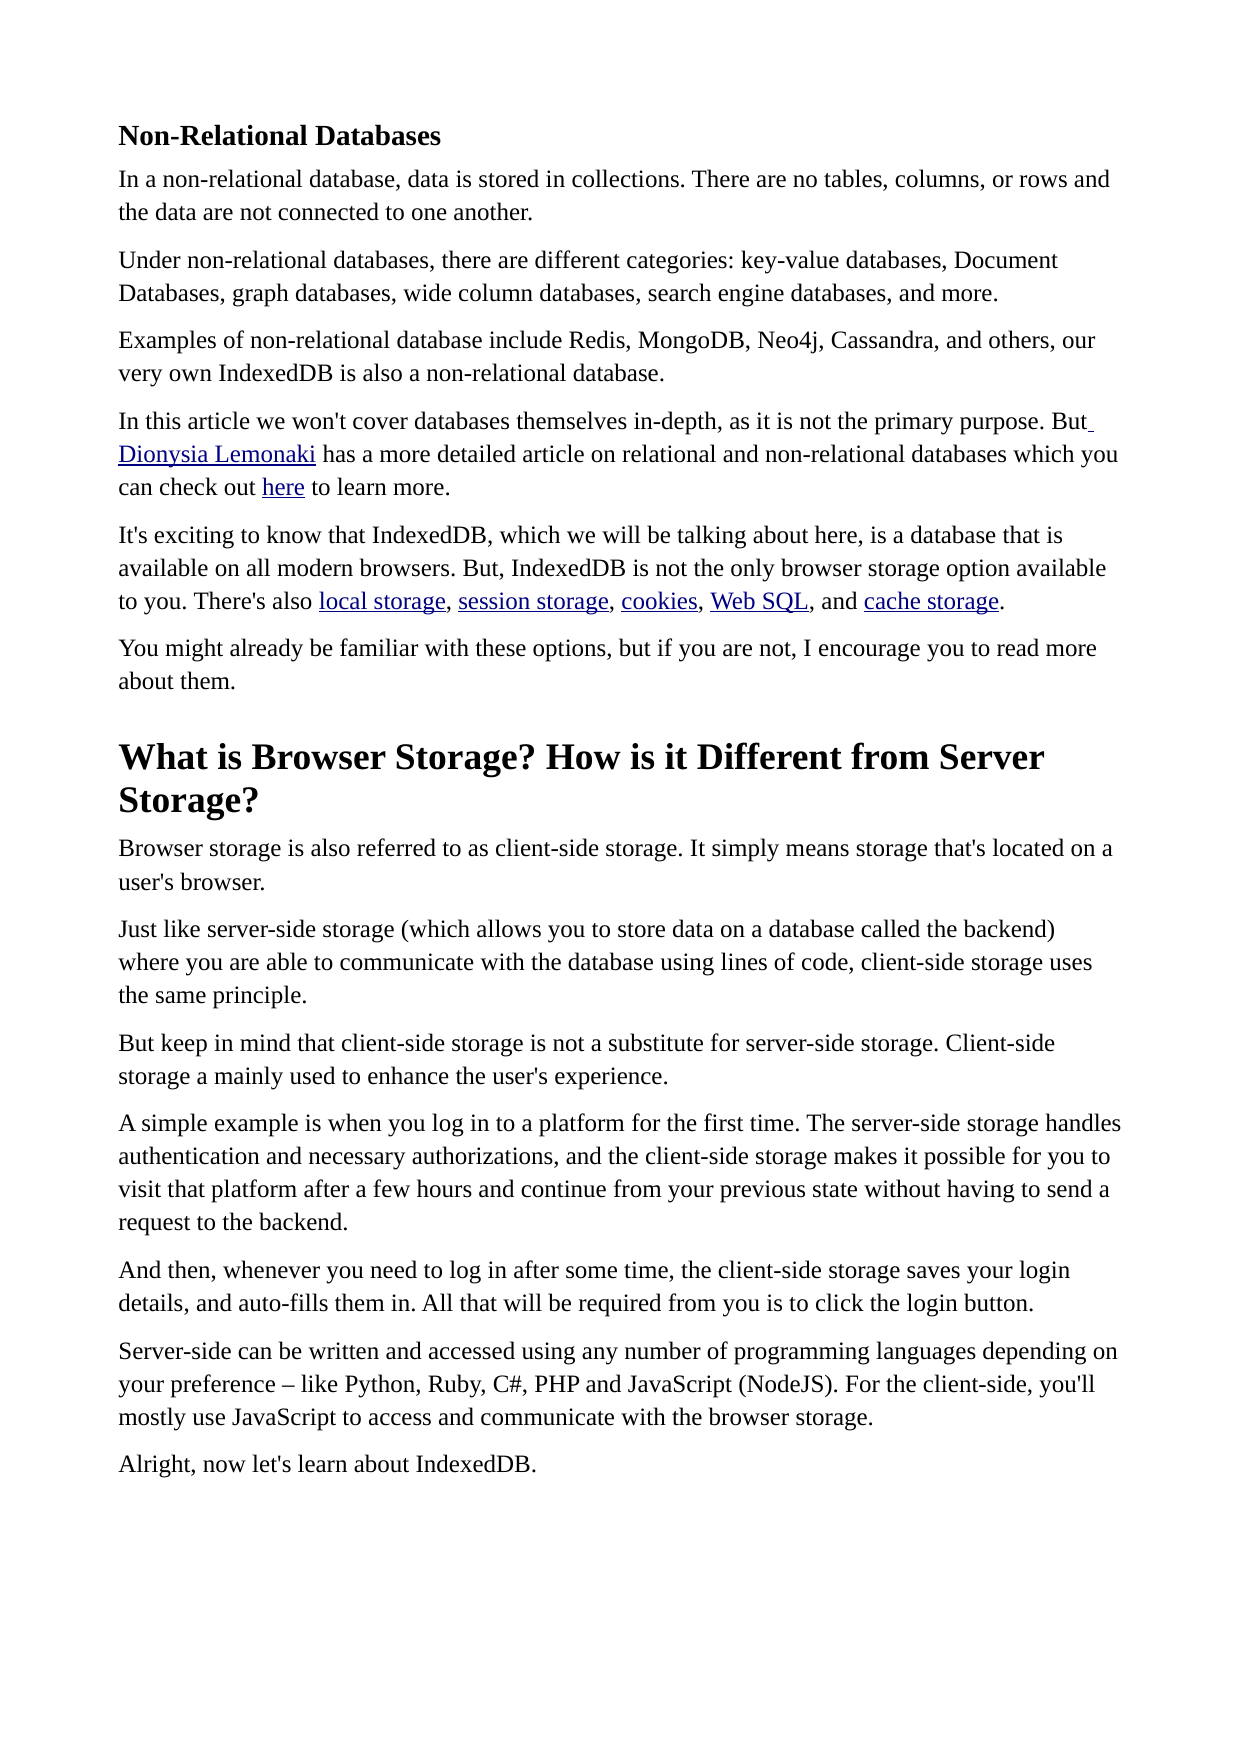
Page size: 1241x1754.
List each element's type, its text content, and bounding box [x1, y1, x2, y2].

text But keep in mind that client-side storage is not a substitute for server-side storage. Client-side storage a mainly used to enhance the user's experience. [118, 1028, 1122, 1089]
text You might already be familiar with these options, but if you are not, I encourage you to read more about them. [118, 633, 1122, 695]
text In this article we won't cover databases themselves in-depth, as it is not the primary purpose. But Dionysia Lemonaki has a more detailed article on relational and non-relational databases which you can check out here to learn more. [118, 406, 1122, 501]
text Under non-relational databases, there are different categories: key-value databases, Document Databases, graph databases, wide column databases, search engine databases, and more. [118, 245, 1122, 307]
text Examples of non-relational database include Redis, MongoDB, Neo4j, Cassandra, and others, our very own IndexedDB is also a non-relational database. [118, 325, 1122, 387]
text Browser storage is also referred to as client-side storage. It simply means storage that's located on a user's browser. [118, 833, 1122, 895]
subtitle Non-Relational Databases [118, 118, 1122, 152]
text A simple example is when you log in to a platform for the first time. The server-side storage handles authentication and necessary authorizations, and the client-side storage makes it possible for you to visit that platform after a few hours and continue from your previous state without having to send a request to the backend. [118, 1108, 1122, 1236]
text Server-side can be written and accessed using any number of programming languages depending on your preference – like Python, Ruby, C#, PHP and JavaScript (NodeJS). For the client-side, you'll mostly use JavaScript to access and communicate with the browser storage. [118, 1336, 1122, 1431]
text Just like server-side storage (which allows you to store data on a database called the backend) where you are able to communicate with the database using lines of code, client-side storage uses the same principle. [118, 914, 1122, 1009]
text And then, whenever you need to log in after some time, the client-side storage saves your login details, and auto-fills them in. All that will be required from you is to click the login button. [118, 1255, 1122, 1317]
subtitle What is Browser Storage? How is it Different from Server Storage? [118, 735, 1122, 821]
text Alright, now let's learn about IndexedDB. [118, 1449, 1122, 1478]
text In a non-relational database, data is stored in collections. There are no tables, columns, or rows and the data are not connected to one another. [118, 164, 1122, 226]
text It's exciting to know that IndexedDB, which we will be talking about here, is a database that is available on all modern browsers. But, IndexedDB is not the only browser storage option available to you. There's also local storage, session storage, cookies, Web SQL, and cache storage. [118, 520, 1122, 614]
